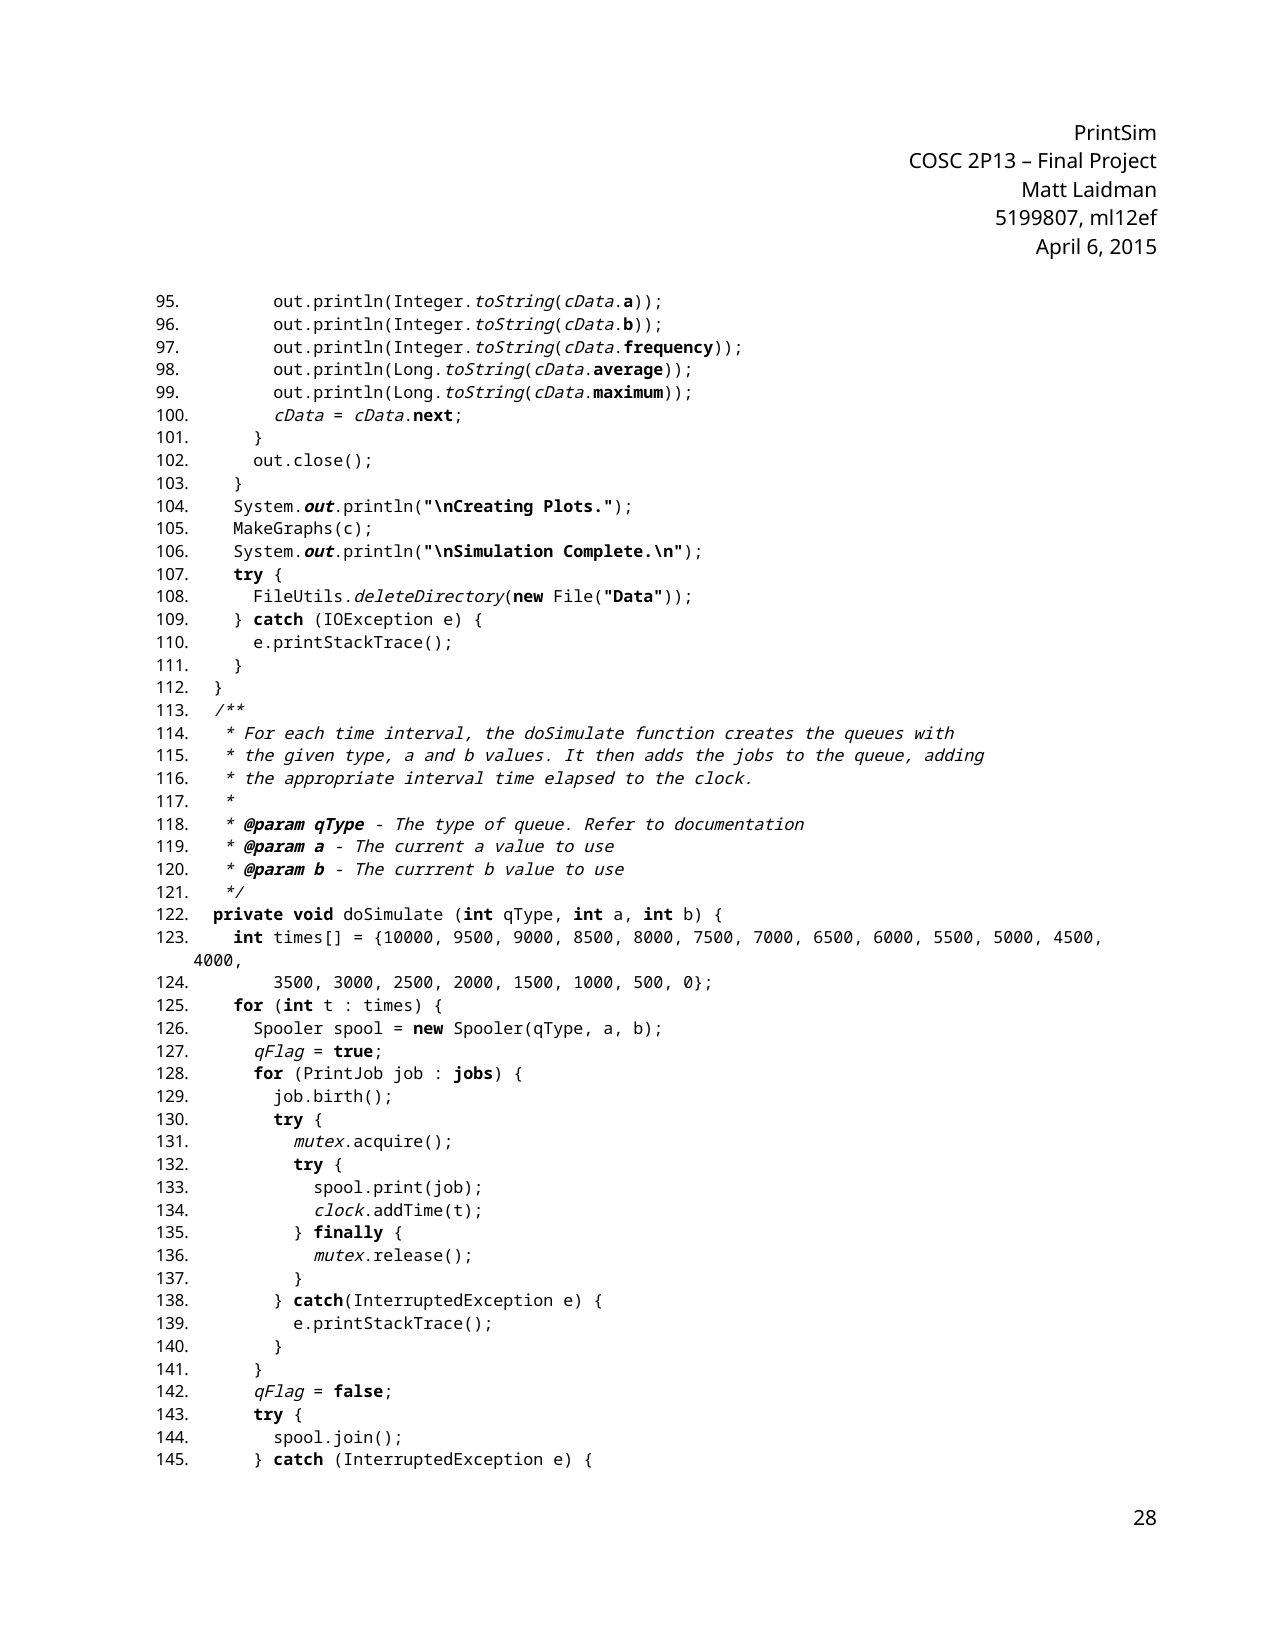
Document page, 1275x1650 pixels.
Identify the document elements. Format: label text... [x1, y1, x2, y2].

list spool.print(job); [156, 1175, 1157, 1198]
list out.println(Integer.toString(cData.frequency)); [156, 335, 1157, 358]
list System.out.println("\nCreating Plots."); [156, 494, 1157, 517]
list out.close(); [156, 449, 1157, 471]
list mutex.release(); [156, 1243, 1157, 1266]
list } catch (InterruptedException e) { [156, 1448, 1157, 1471]
list try { [156, 1107, 1157, 1130]
list } catch (IOException e) { [156, 608, 1157, 630]
list for (PrintJob job : jobs) { [156, 1062, 1157, 1084]
list mutex.acquire(); [156, 1130, 1157, 1153]
list for (int t : times) { [156, 994, 1157, 1016]
list } [156, 676, 1157, 698]
list e.printStackTrace(); [156, 1312, 1157, 1334]
list qFlag = true; [156, 1039, 1157, 1062]
list * For each time interval, the doSimulate function creates the queues with [156, 721, 1157, 744]
list * the given type, a and b values. It then adds the jobs to the queue, adding [156, 744, 1157, 767]
list } finally { [156, 1221, 1157, 1243]
list * @param a - The current a value to use [156, 835, 1157, 857]
list System.out.println("\nSimulation Complete.\n"); [156, 539, 1157, 562]
list } [156, 1357, 1157, 1380]
list private void doSimulate (int qType, int a, int b) { [156, 903, 1157, 926]
list clock.addTime(t); [156, 1198, 1157, 1221]
list } [156, 471, 1157, 494]
list } [156, 426, 1157, 449]
list qFlag = false; [156, 1380, 1157, 1402]
list } catch(InterruptedException e) { [156, 1289, 1157, 1312]
list out.println(Integer.toString(cData.a)); [156, 290, 1157, 312]
list int times[] = {10000, 9500, 9000, 8500, 8000, 7500, 7000, 6500, 6000, 5500, 5000, 4500, 4000, [156, 926, 1157, 971]
list job.birth(); [156, 1084, 1157, 1107]
list try { [156, 1153, 1157, 1175]
list /** [156, 698, 1157, 721]
list * @param b - The currrent b value to use [156, 857, 1157, 880]
list * @param qType - The type of queue. Refer to documentation [156, 812, 1157, 835]
list out.println(Long.toString(cData.maximum)); [156, 381, 1157, 403]
list } [156, 1334, 1157, 1357]
list * [156, 789, 1157, 812]
list try { [156, 1402, 1157, 1425]
list */ [156, 880, 1157, 903]
list } [156, 653, 1157, 676]
list FileUtils.deleteDirectory(new File("Data")); [156, 585, 1157, 608]
list cData = cData.next; [156, 403, 1157, 426]
list spool.join(); [156, 1425, 1157, 1448]
list MakeGraphs(c); [156, 517, 1157, 539]
list Spooler spool = new Spooler(qType, a, b); [156, 1016, 1157, 1039]
list try { [156, 562, 1157, 585]
list out.println(Long.toString(cData.average)); [156, 358, 1157, 381]
list * the appropriate interval time elapsed to the clock. [156, 767, 1157, 789]
list } [156, 1266, 1157, 1289]
list out.println(Integer.toString(cData.b)); [156, 312, 1157, 335]
list 3500, 3000, 2500, 2000, 1500, 1000, 500, 0}; [156, 971, 1157, 994]
list e.printStackTrace(); [156, 630, 1157, 653]
